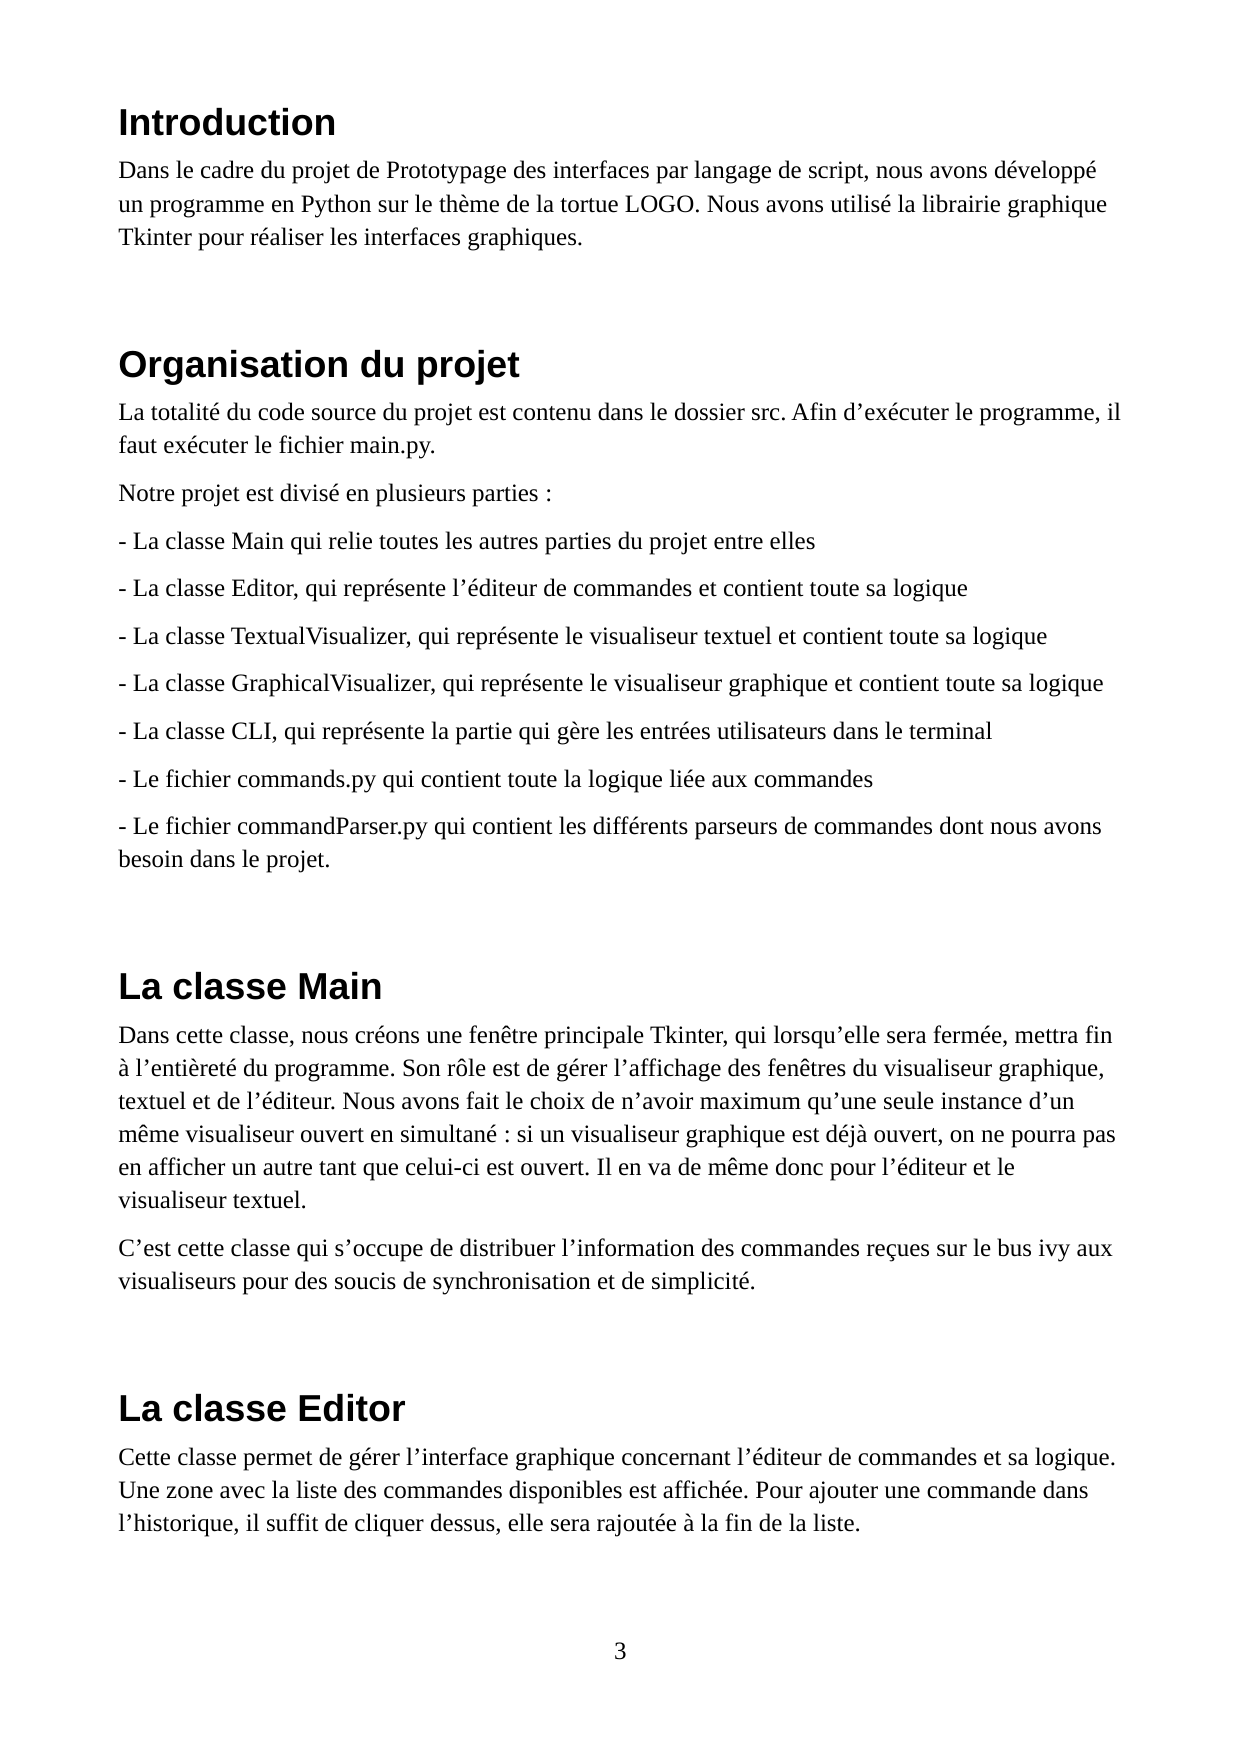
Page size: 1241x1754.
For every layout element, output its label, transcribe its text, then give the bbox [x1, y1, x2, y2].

text - Le fichier commands.py qui contient toute la logique liée aux commandes [118, 764, 1122, 792]
text - La classe TextualVisualizer, qui représente le visualiseur textuel et contient toute sa logique [118, 621, 1122, 650]
text La totalité du code source du projet est contenu dans le dossier src. Afin d’exécuter le programme, il faut exécuter le fichier main.py. [118, 397, 1122, 459]
subtitle La classe Main [118, 964, 1122, 1008]
text Dans le cadre du projet de Prototypage des interfaces par langage de script, nous avons développé un programme en Python sur le thème de la tortue LOGO. Nous avons utilisé la librairie graphique Tkinter pour réaliser les interfaces graphiques. [118, 156, 1122, 250]
text - La classe Main qui relie toutes les autres parties du projet entre elles [118, 526, 1122, 554]
text Notre projet est divisé en plusieurs parties : [118, 478, 1122, 507]
subtitle Organisation du projet [118, 342, 1122, 385]
text Dans cette classe, nous créons une fenêtre principale Tkinter, qui lorsqu’elle sera fermée, mettra fin à l’entièreté du programme. Son rôle est de gérer l’affichage des fenêtres du visualiseur graphique, textuel et de l’éditeur. Nous avons fait le choix de n’avoir maximum qu’une seule instance d’un même visualiseur ouvert en simultané : si un visualiseur graphique est déjà ouvert, on ne pourra pas en afficher un autre tant que celui-ci est ouvert. Il en va de même donc pour l’éditeur et le visualiseur textuel. [118, 1020, 1122, 1214]
subtitle Introduction [118, 100, 1122, 143]
text - La classe GraphicalVisualizer, qui représente le visualiseur graphique et contient toute sa logique [118, 668, 1122, 697]
text - La classe Editor, qui représente l’éditeur de commandes et contient toute sa logique [118, 573, 1122, 602]
text - Le fichier commandParser.py qui contient les différents parseurs de commandes dont nous avons besoin dans le projet. [118, 811, 1122, 873]
subtitle La classe Editor [118, 1386, 1122, 1429]
text Cette classe permet de gérer l’interface graphique concernant l’éditeur de commandes et sa logique. Une zone avec la liste des commandes disponibles est affichée. Pour ajouter une commande dans l’historique, il suffit de cliquer dessus, elle sera rajoutée à la fin de la liste. [118, 1442, 1122, 1537]
text C’est cette classe qui s’occupe de distribuer l’information des commandes reçues sur le bus ivy aux visualiseurs pour des soucis de synchronisation et de simplicité. [118, 1233, 1122, 1295]
text - La classe CLI, qui représente la partie qui gère les entrées utilisateurs dans le terminal [118, 716, 1122, 745]
